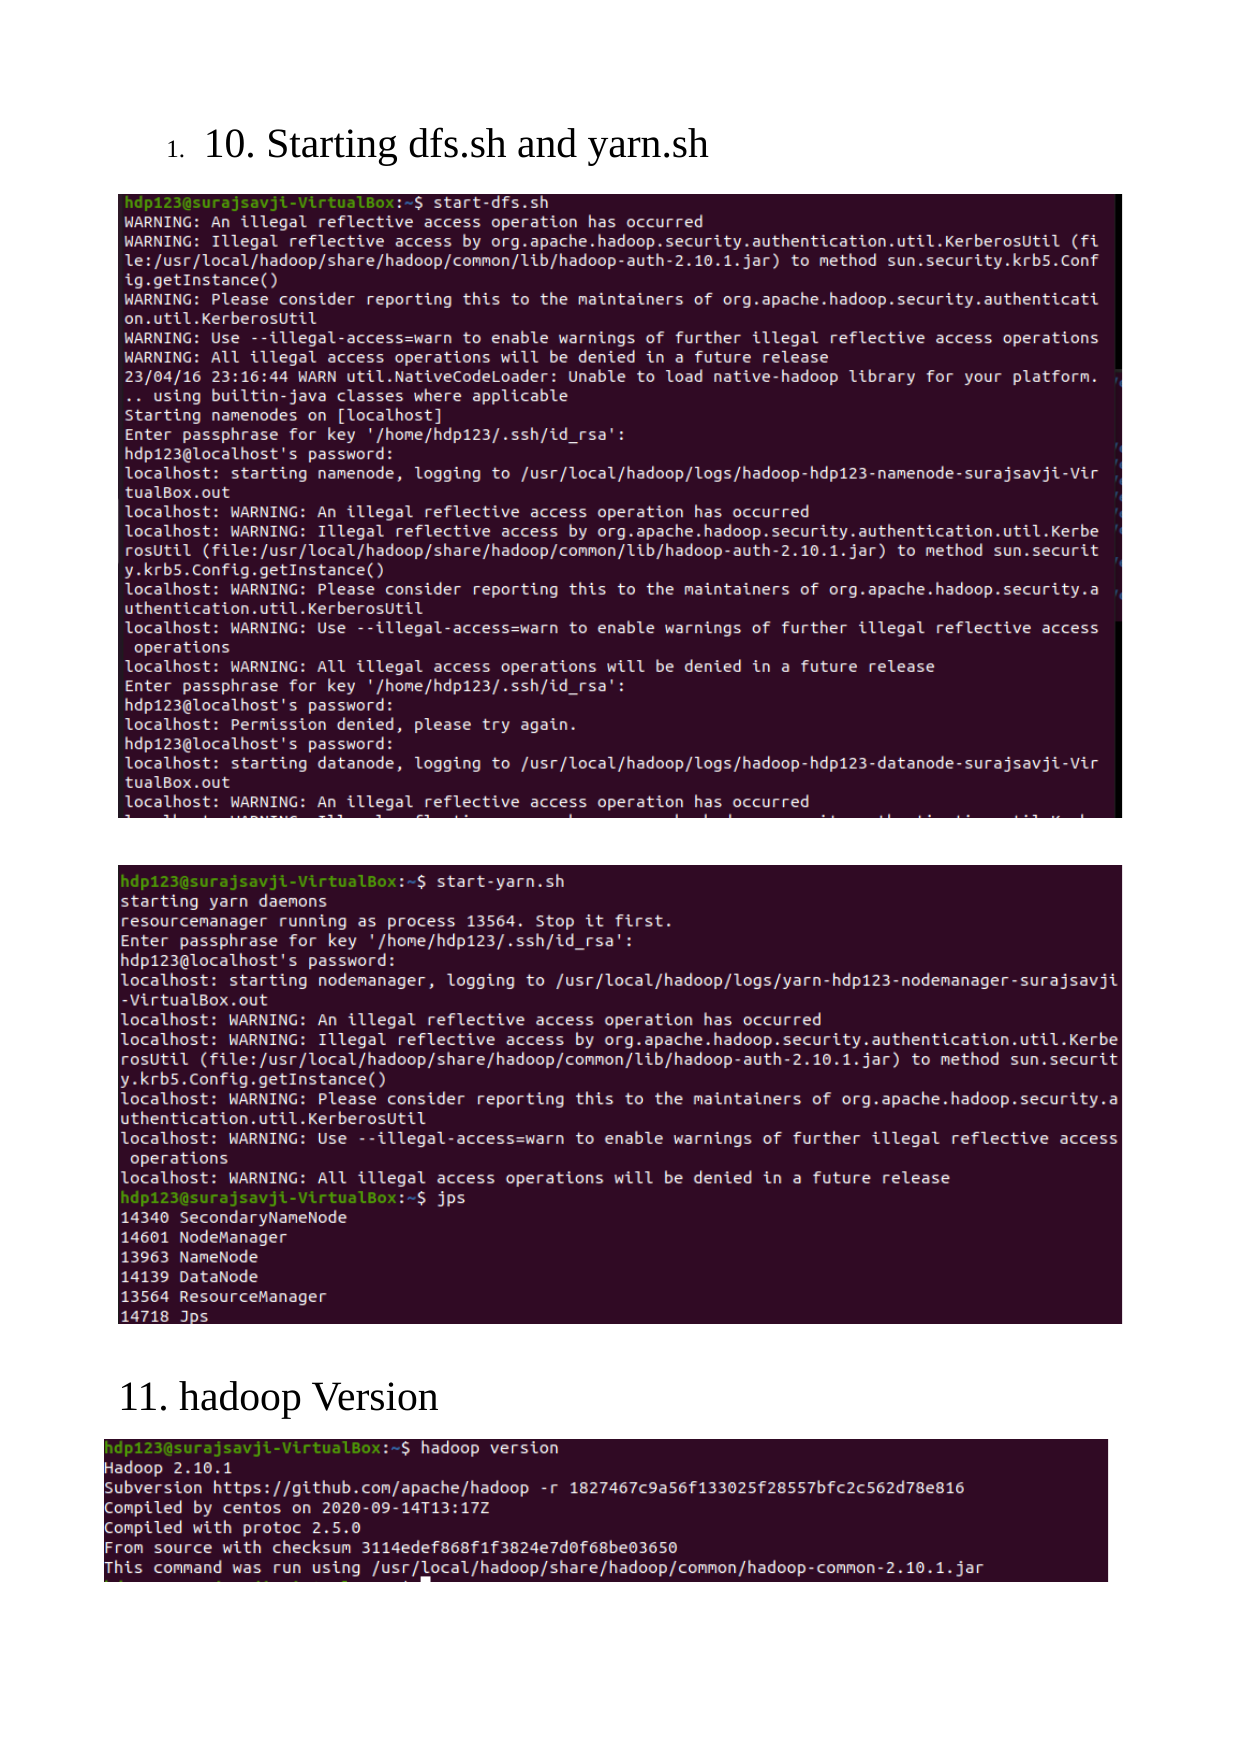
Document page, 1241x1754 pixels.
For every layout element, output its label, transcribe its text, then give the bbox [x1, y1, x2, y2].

list 10. Starting dfs.sh and yarn.sh [166, 118, 1122, 166]
picture [104, 1439, 1109, 1582]
text 11. hadoop Version [118, 1372, 1122, 1419]
picture [118, 194, 1123, 818]
picture [118, 865, 1123, 1324]
